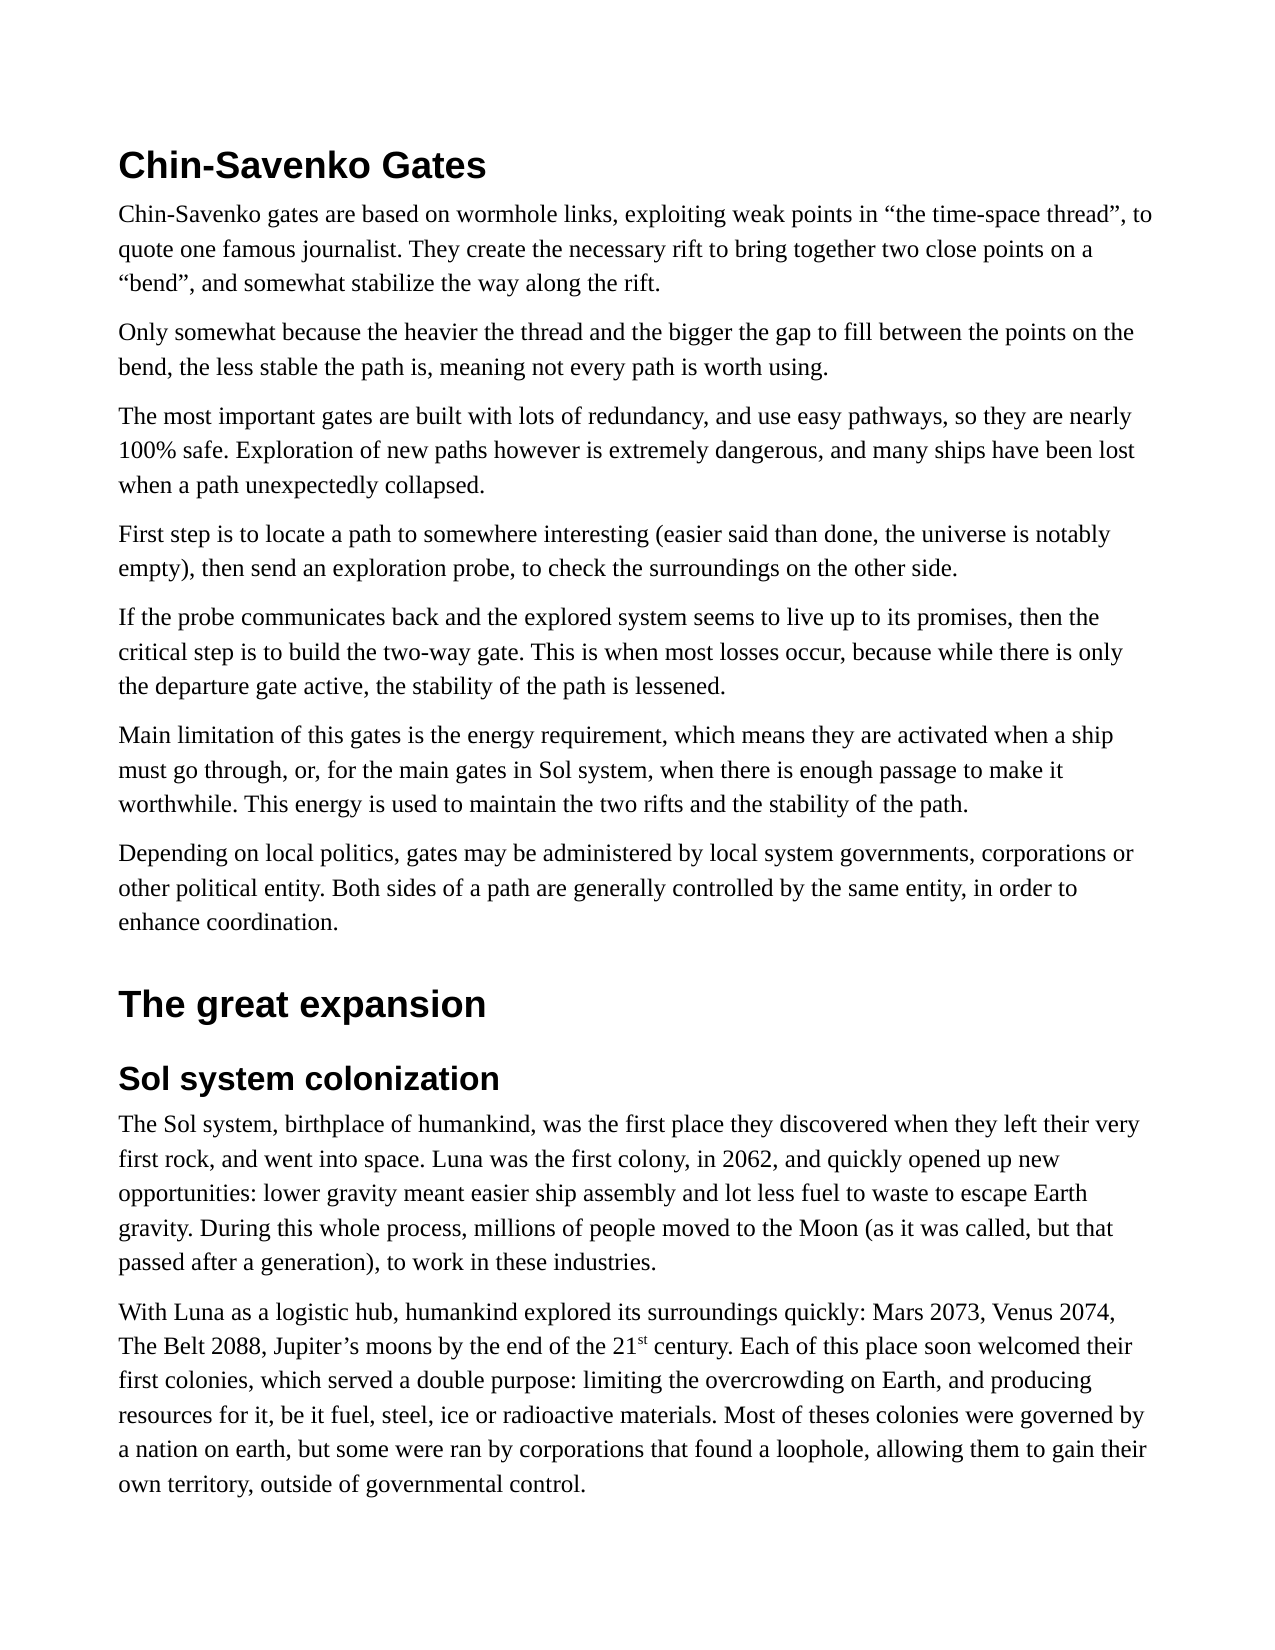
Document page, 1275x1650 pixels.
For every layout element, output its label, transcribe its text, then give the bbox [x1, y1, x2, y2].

text If the probe communicates back and the explored system seems to live up to its promises, then the critical step is to build the two-way gate. This is when most losses occur, because while there is only the departure gate active, the stability of the path is lessened. [118, 602, 1157, 700]
text Depending on local politics, gates may be administered by local system governments, corporations or other political entity. Both sides of a path are generally controlled by the same entity, in order to enhance coordination. [118, 838, 1157, 936]
text With Luna as a logistic hub, humankind explored its surroundings quickly: Mars 2073, Venus 2074, The Belt 2088, Jupiter’s moons by the end of the 21st century. Each of this place soon welcomed their first colonies, which served a double purpose: limiting the overcrowding on Earth, and producing resources for it, be it fuel, steel, ice or radioactive materials. Most of theses colonies were governed by a nation on earth, but some were ran by corporations that found a loophole, allowing them to gain their own territory, outside of governmental control. [118, 1297, 1157, 1498]
text The most important gates are built with lots of redundancy, and use easy pathways, so they are nearly 100% safe. Exploration of new paths however is extremely dangerous, and many ships have been lost when a path unexpectedly collapsed. [118, 401, 1157, 498]
text Main limitation of this gates is the energy requirement, which means they are activated when a ship must go through, or, for the main gates in Sol system, when there is enough passage to make it worthwhile. This energy is used to maintain the two rifts and the stability of the path. [118, 720, 1157, 818]
subtitle Sol system colonization [118, 1058, 1157, 1097]
text Only somewhat because the heavier the thread and the bigger the gap to fill between the points on the bend, the less stable the path is, meaning not every path is worth using. [118, 317, 1157, 381]
text Chin-Savenko gates are based on wormhole links, exploiting weak points in “the time-space thread”, to quote one famous journalist. They create the necessary rift to bring together two close points on a “bend”, and somewhat stabilize the way along the rift. [118, 199, 1157, 297]
subtitle Chin-Savenko Gates [118, 143, 1157, 187]
text First step is to locate a path to somewhere interesting (easier said than done, the universe is notably empty), then send an exploration probe, to check the surroundings on the other side. [118, 519, 1157, 582]
subtitle The great expansion [118, 981, 1157, 1025]
text The Sol system, birthplace of humankind, was the first place they discovered when they left their very first rock, and went into space. Luna was the first colony, in 2062, and quickly opened up new opportunities: lower gravity meant easier ship assembly and lot less fuel to waste to escape Earth gravity. During this whole process, millions of people moved to the Moon (as it was called, but that passed after a generation), to work in these industries. [118, 1109, 1157, 1276]
